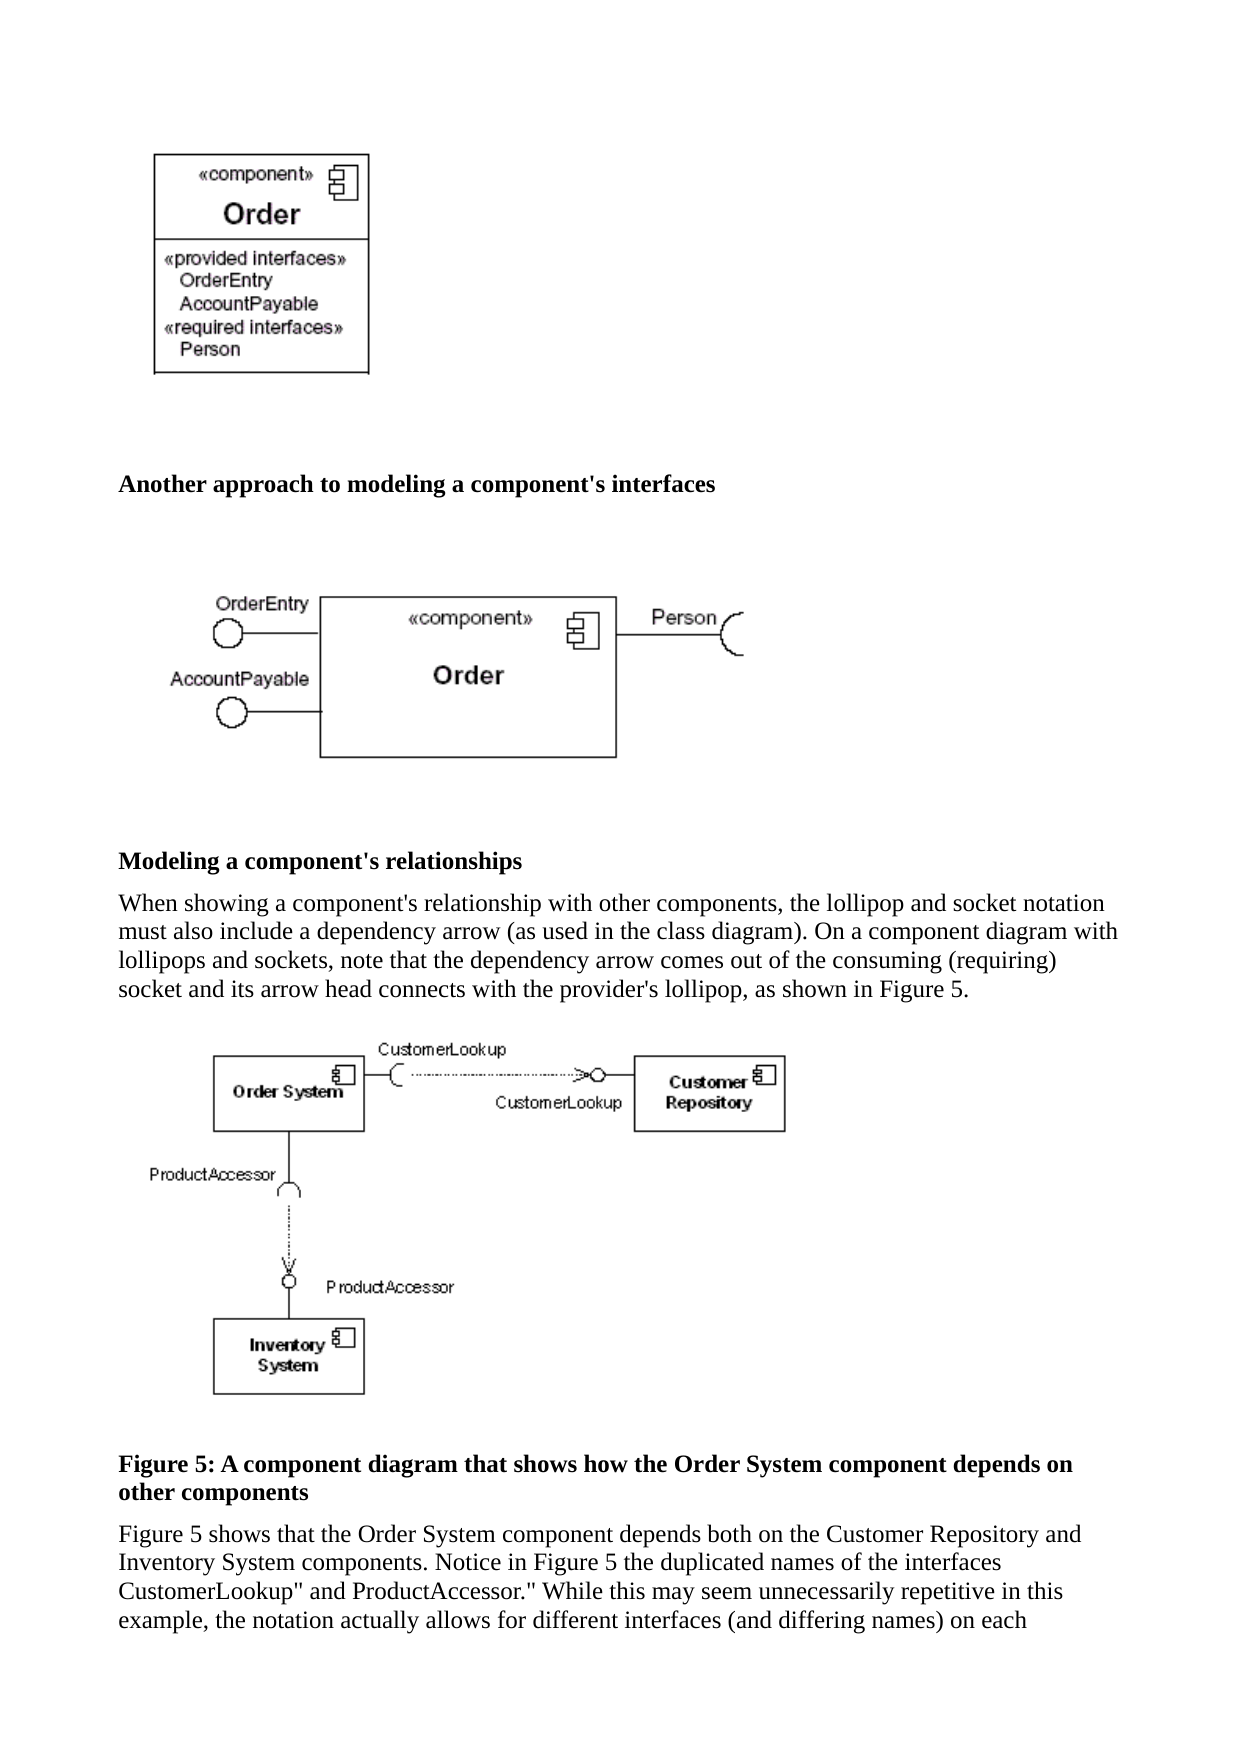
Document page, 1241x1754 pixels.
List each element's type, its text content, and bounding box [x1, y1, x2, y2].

text Another approach to modeling a component's interfaces [118, 469, 1122, 498]
picture [118, 118, 426, 411]
text When showing a component's relationship with other components, the lollipop and socket notation must also include a dependency arrow (as used in the class diagram). On a component diagram with lollipops and sockets, note that the dependency arrow comes out of the consuming (requiring) socket and its arrow head connects with the provider's lollipop, as shown in Figure 5. [118, 888, 1122, 1003]
picture [118, 552, 829, 829]
picture [118, 1015, 850, 1431]
text Figure 5 shows that the Order System component depends both on the Customer Repository and Inventory System components. Notice in Figure 5 the duplicated names of the interfaces CustomerLookup" and ProductAccessor." While this may seem unnecessarily repetitive in this example, the notation actually allows for different interfaces (and differing names) on each [118, 1519, 1122, 1634]
text Modeling a component's relationships [118, 846, 1122, 875]
text Figure 5: A component diagram that shows how the Order System component depends on other components [118, 1449, 1122, 1506]
